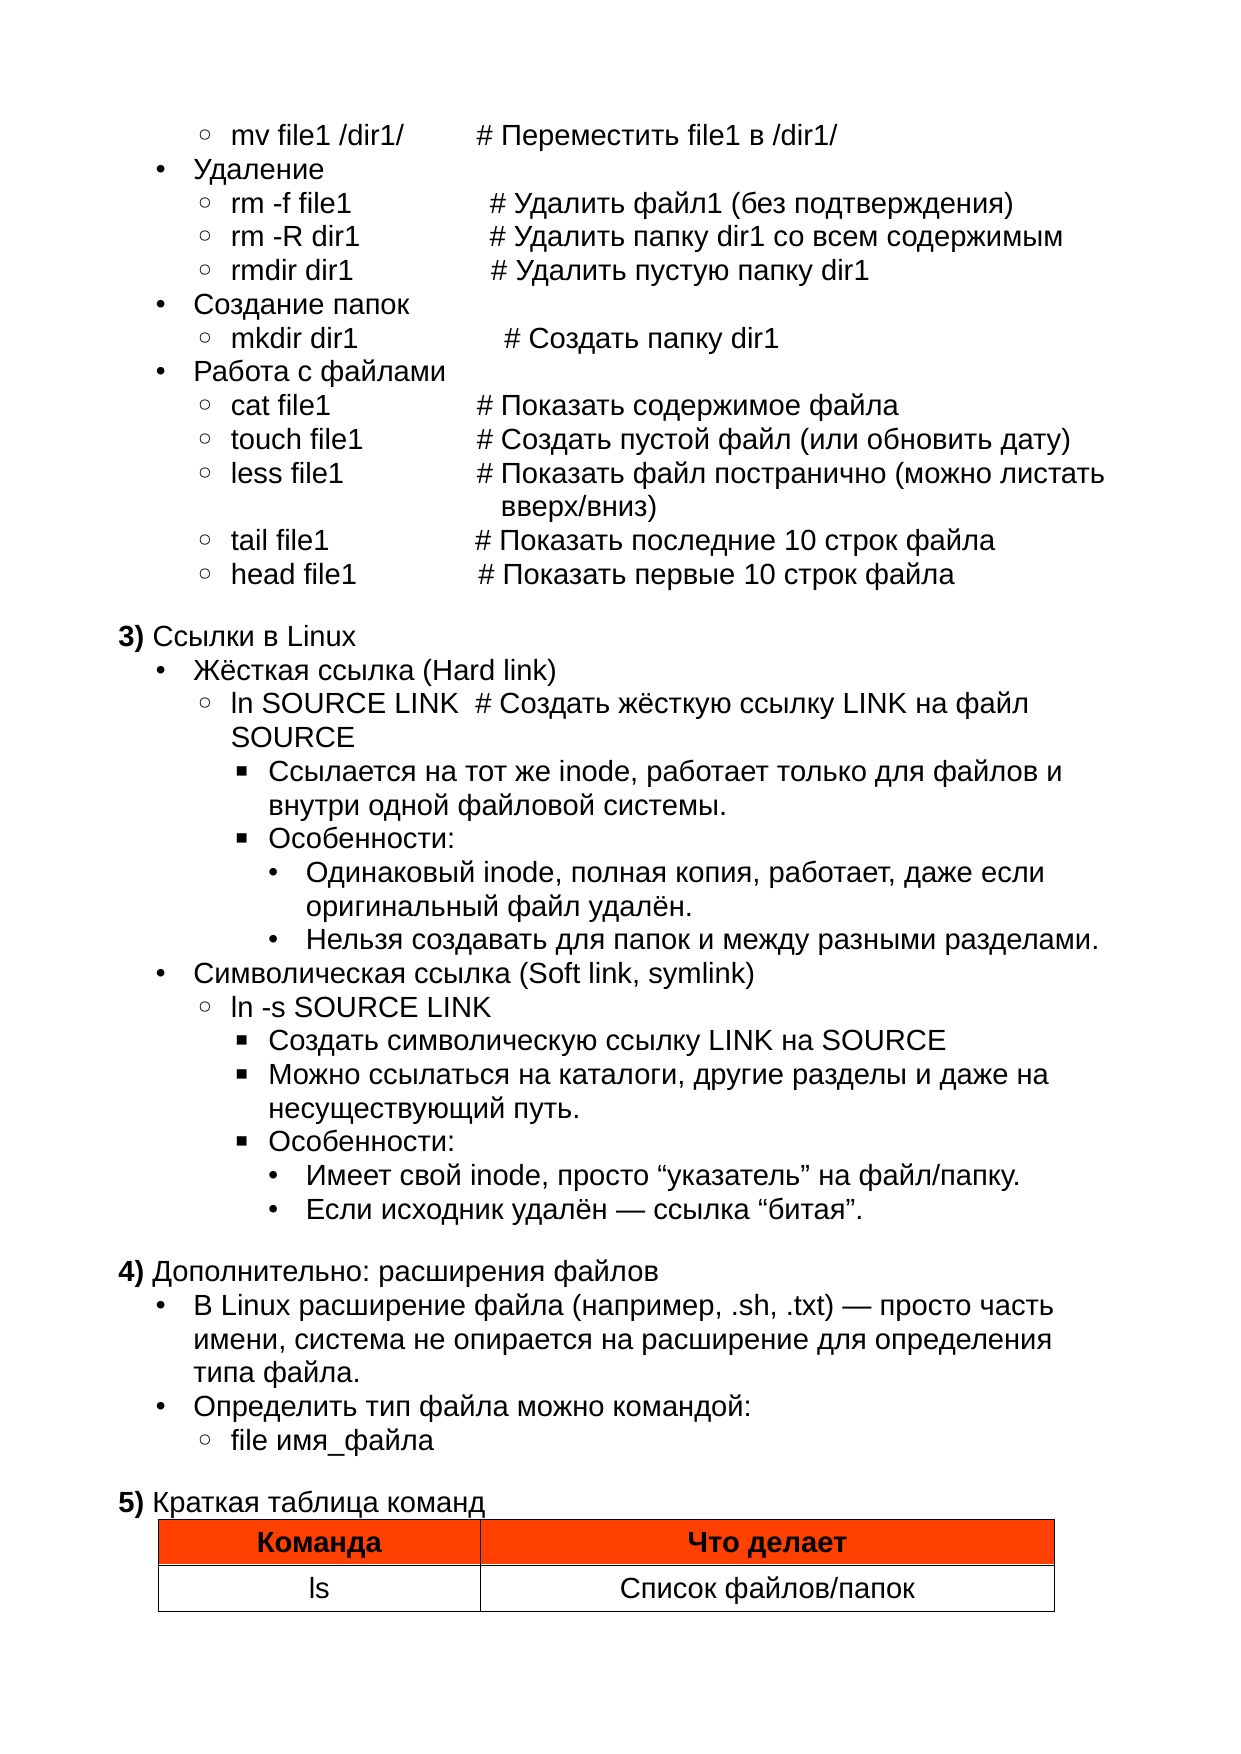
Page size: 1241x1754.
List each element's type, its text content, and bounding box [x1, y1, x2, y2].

list Особенности: [231, 821, 1122, 855]
list Особенности: [231, 1124, 1122, 1158]
list Можно ссылаться на каталоги, другие разделы и даже на несуществующий путь. [231, 1057, 1122, 1124]
list rmdir dir1 # Удалить пустую папку dir1 [193, 253, 1122, 287]
list mkdir dir1 # Создать папку dir1 [193, 321, 1122, 354]
list less file1 # Показать файл постранично (можно листать вверх/вниз) [193, 456, 1122, 523]
text 5) Краткая таблица команд [118, 1485, 1122, 1518]
list Ссылается на тот же inode, работает только для файлов и внутри одной файловой системы. [231, 754, 1122, 821]
list Создание папок [156, 287, 1122, 321]
list Нельзя создавать для папок и между разными разделами. [268, 922, 1122, 956]
text 4) Дополнительно: расширения файлов [118, 1254, 1122, 1288]
table_cell ls [159, 1566, 480, 1611]
text 3) Ссылки в Linux [118, 619, 1122, 653]
list Работа с файлами [156, 354, 1122, 388]
list head file1 # Показать первые 10 строк файла [193, 557, 1122, 590]
list Удаление [156, 152, 1122, 186]
list Жёсткая ссылка (Hard link) [156, 653, 1122, 686]
list cat file1 # Показать содержимое файла [193, 388, 1122, 422]
table_header Что делает [481, 1520, 1054, 1564]
list ln SOURCE LINK # Создать жёсткую ссылку LINK на файл SOURCE [193, 686, 1122, 754]
list В Linux расширение файла (например, .sh, .txt) — просто часть имени, система не опирается на расширение для определения типа файла. [156, 1288, 1122, 1389]
list rm -R dir1 # Удалить папку dir1 со всем содержимым [193, 219, 1122, 253]
list rm -f file1 # Удалить файл1 (без подтверждения) [193, 186, 1122, 219]
list ln -s SOURCE LINK [193, 989, 1122, 1023]
list mv file1 /dir1/ # Переместить file1 в /dir1/ [193, 118, 1122, 152]
list Одинаковый inode, полная копия, работает, даже если оригинальный файл удалён. [268, 855, 1122, 922]
list Если исходник удалён — ссылка “битая”. [268, 1192, 1122, 1226]
list touch file1 # Создать пустой файл (или обновить дату) [193, 422, 1122, 456]
list Имеет свой inode, просто “указатель” на файл/папку. [268, 1158, 1122, 1192]
list Создать символическую ссылку LINK на SOURCE [231, 1023, 1122, 1057]
list Определить тип файла можно командой: [156, 1389, 1122, 1422]
table_cell Список файлов/папок [481, 1566, 1054, 1611]
list Символическая ссылка (Soft link, symlink) [156, 956, 1122, 989]
list tail file1 # Показать последние 10 строк файла [193, 523, 1122, 557]
table_header Команда [159, 1520, 480, 1564]
list file имя_файла [193, 1422, 1122, 1456]
